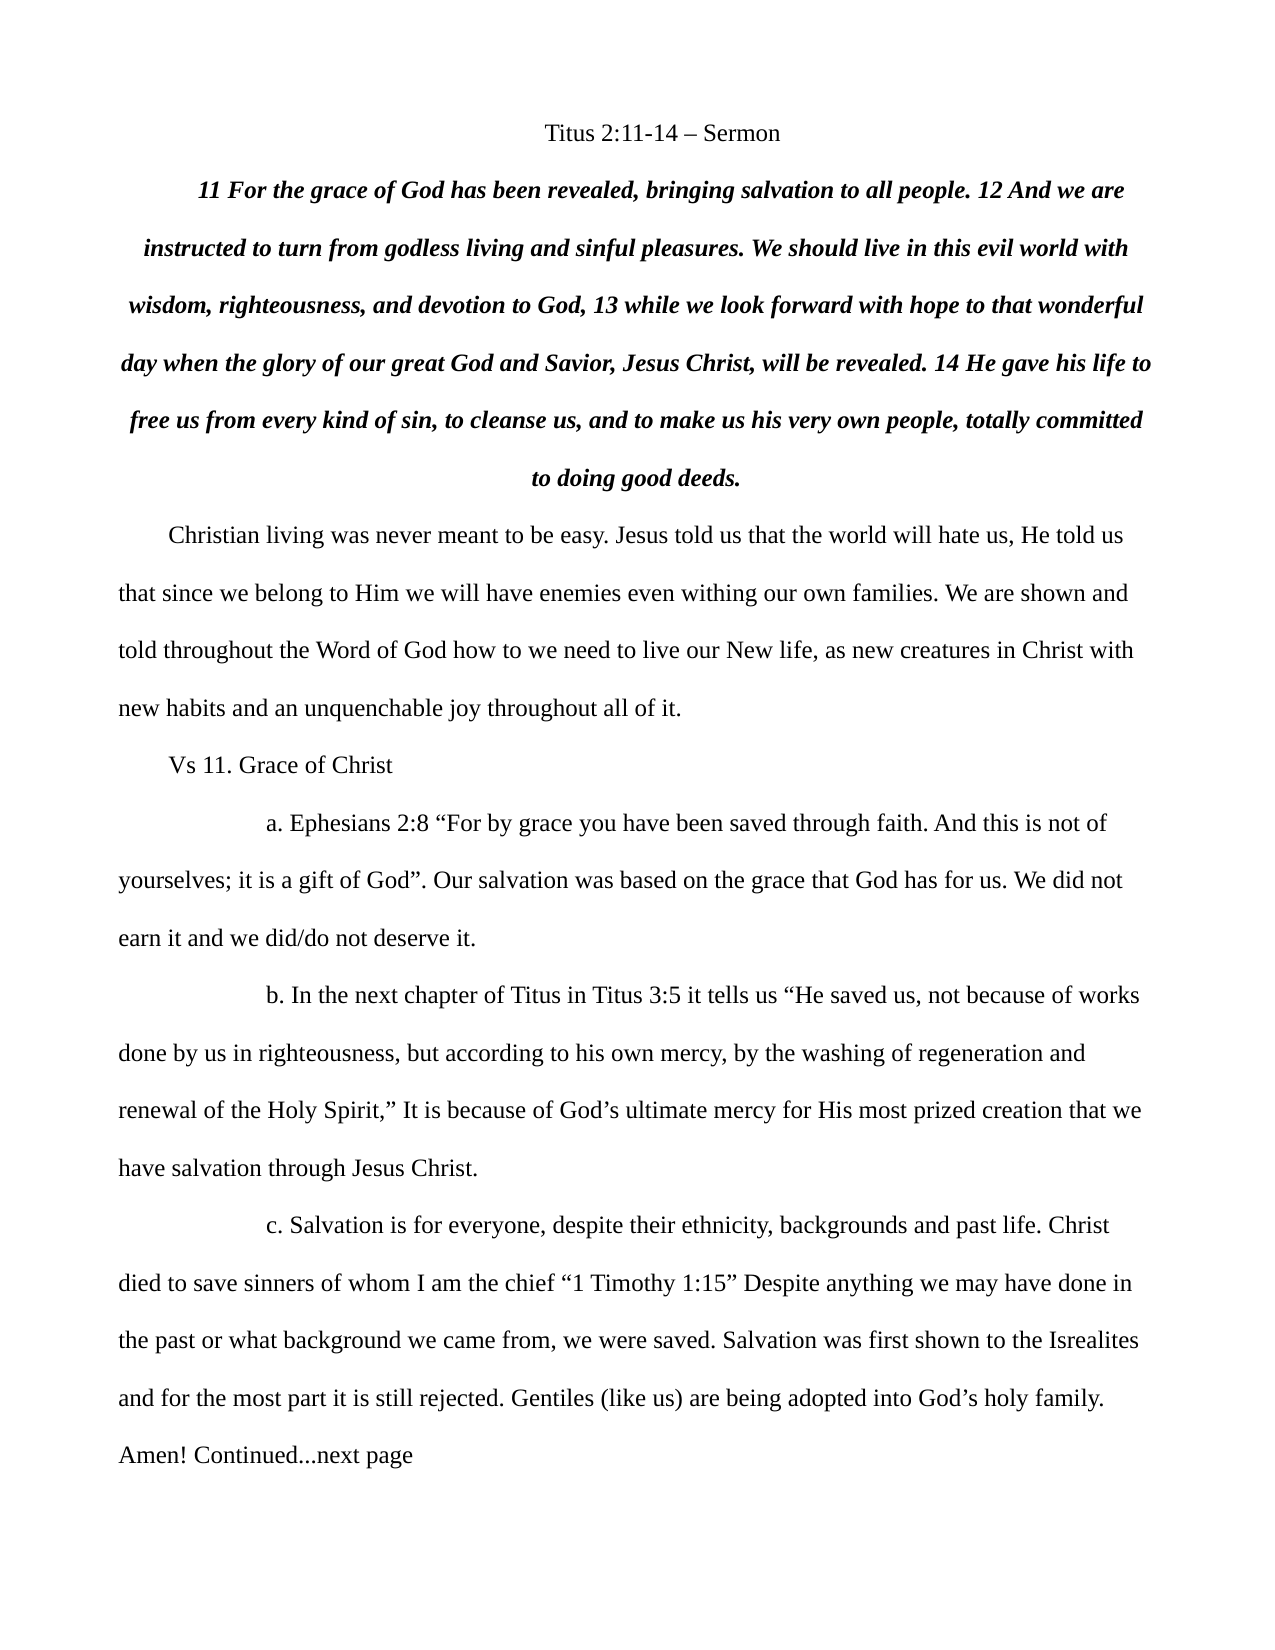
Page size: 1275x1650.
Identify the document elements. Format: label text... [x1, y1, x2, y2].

text Titus 2:11-14 – Sermon [118, 118, 1157, 147]
text Vs 11. Grace of Christ [118, 751, 1157, 779]
text a. Ephesians 2:8 “For by grace you have been saved through faith. And this is not of yourselves; it is a gift of God”. Our salvation was based on the grace that God has for us. We did not earn it and we did/do not deserve it. [118, 808, 1157, 952]
text Christian living was never meant to be easy. Jesus told us that the world will hate us, He told us that since we belong to Him we will have enemies even withing our own families. We are shown and told throughout the Word of God how to we need to live our New life, as new creatures in Christ with new habits and an unquenchable joy throughout all of it. [118, 521, 1157, 722]
text 11 For the grace of God has been revealed, bringing salvation to all people. 12 And we are instructed to turn from godless living and sinful pleasures. We should live in this evil world with wisdom, righteousness, and devotion to God, 13 while we look forward with hope to that wonderful day when the glory of our great God and Savior, Jesus Christ, will be revealed. 14 He gave his life to free us from every kind of sin, to cleanse us, and to make us his very own people, totally committed to doing good deeds. [118, 176, 1157, 492]
text c. Salvation is for everyone, despite their ethnicity, backgrounds and past life. Christ died to save sinners of whom I am the chief “1 Timothy 1:15” Despite anything we may have done in the past or what background we came from, we were saved. Salvation was first shown to the Isrealites and for the most part it is still rejected. Gentiles (like us) are being adopted into God’s holy family. Amen! Continued...next page [118, 1211, 1157, 1469]
text b. In the next chapter of Titus in Titus 3:5 it tells us “He saved us, not because of works done by us in righteousness, but according to his own mercy, by the washing of regeneration and renewal of the Holy Spirit,” It is because of God’s ultimate mercy for His most prized creation that we have salvation through Jesus Christ. [118, 981, 1157, 1182]
